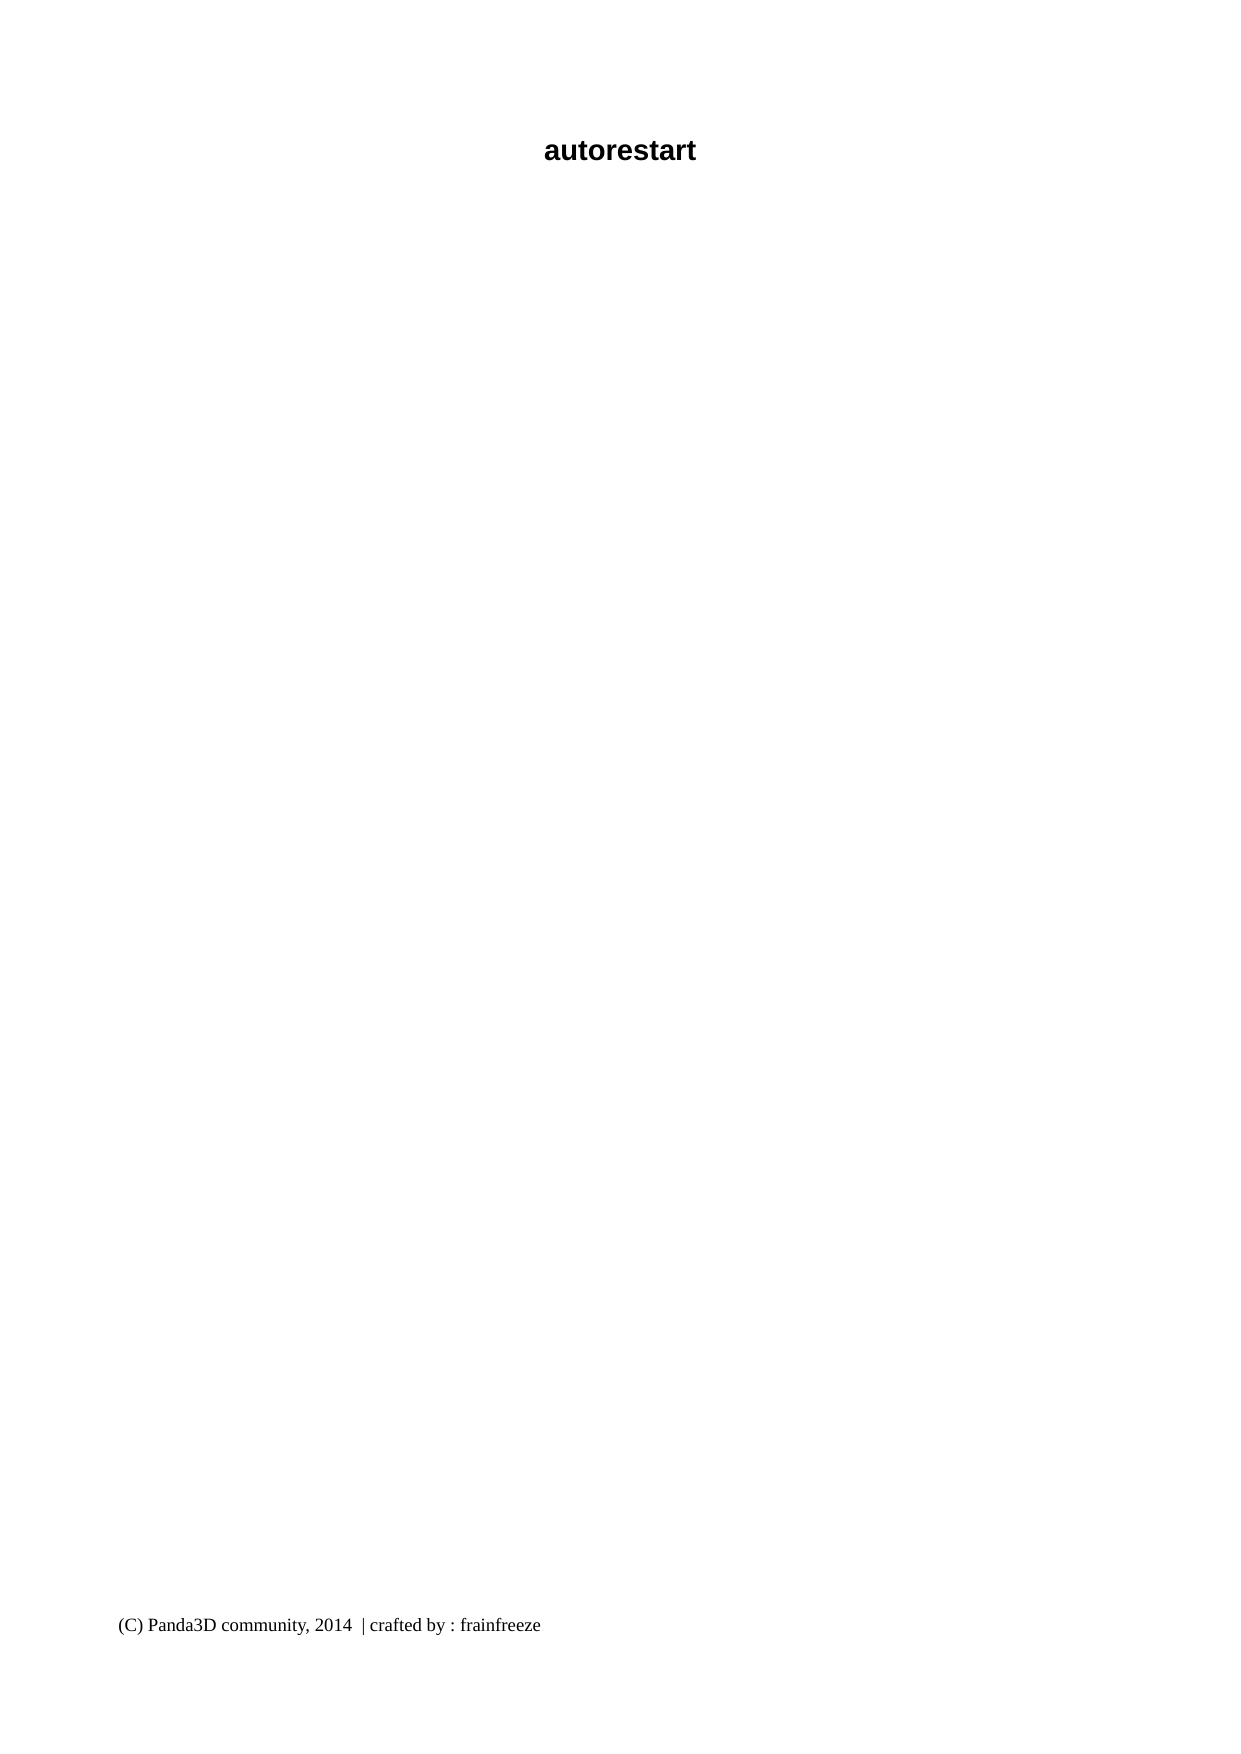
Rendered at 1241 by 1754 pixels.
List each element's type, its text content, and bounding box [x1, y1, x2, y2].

subtitle autorestart [118, 133, 1122, 166]
